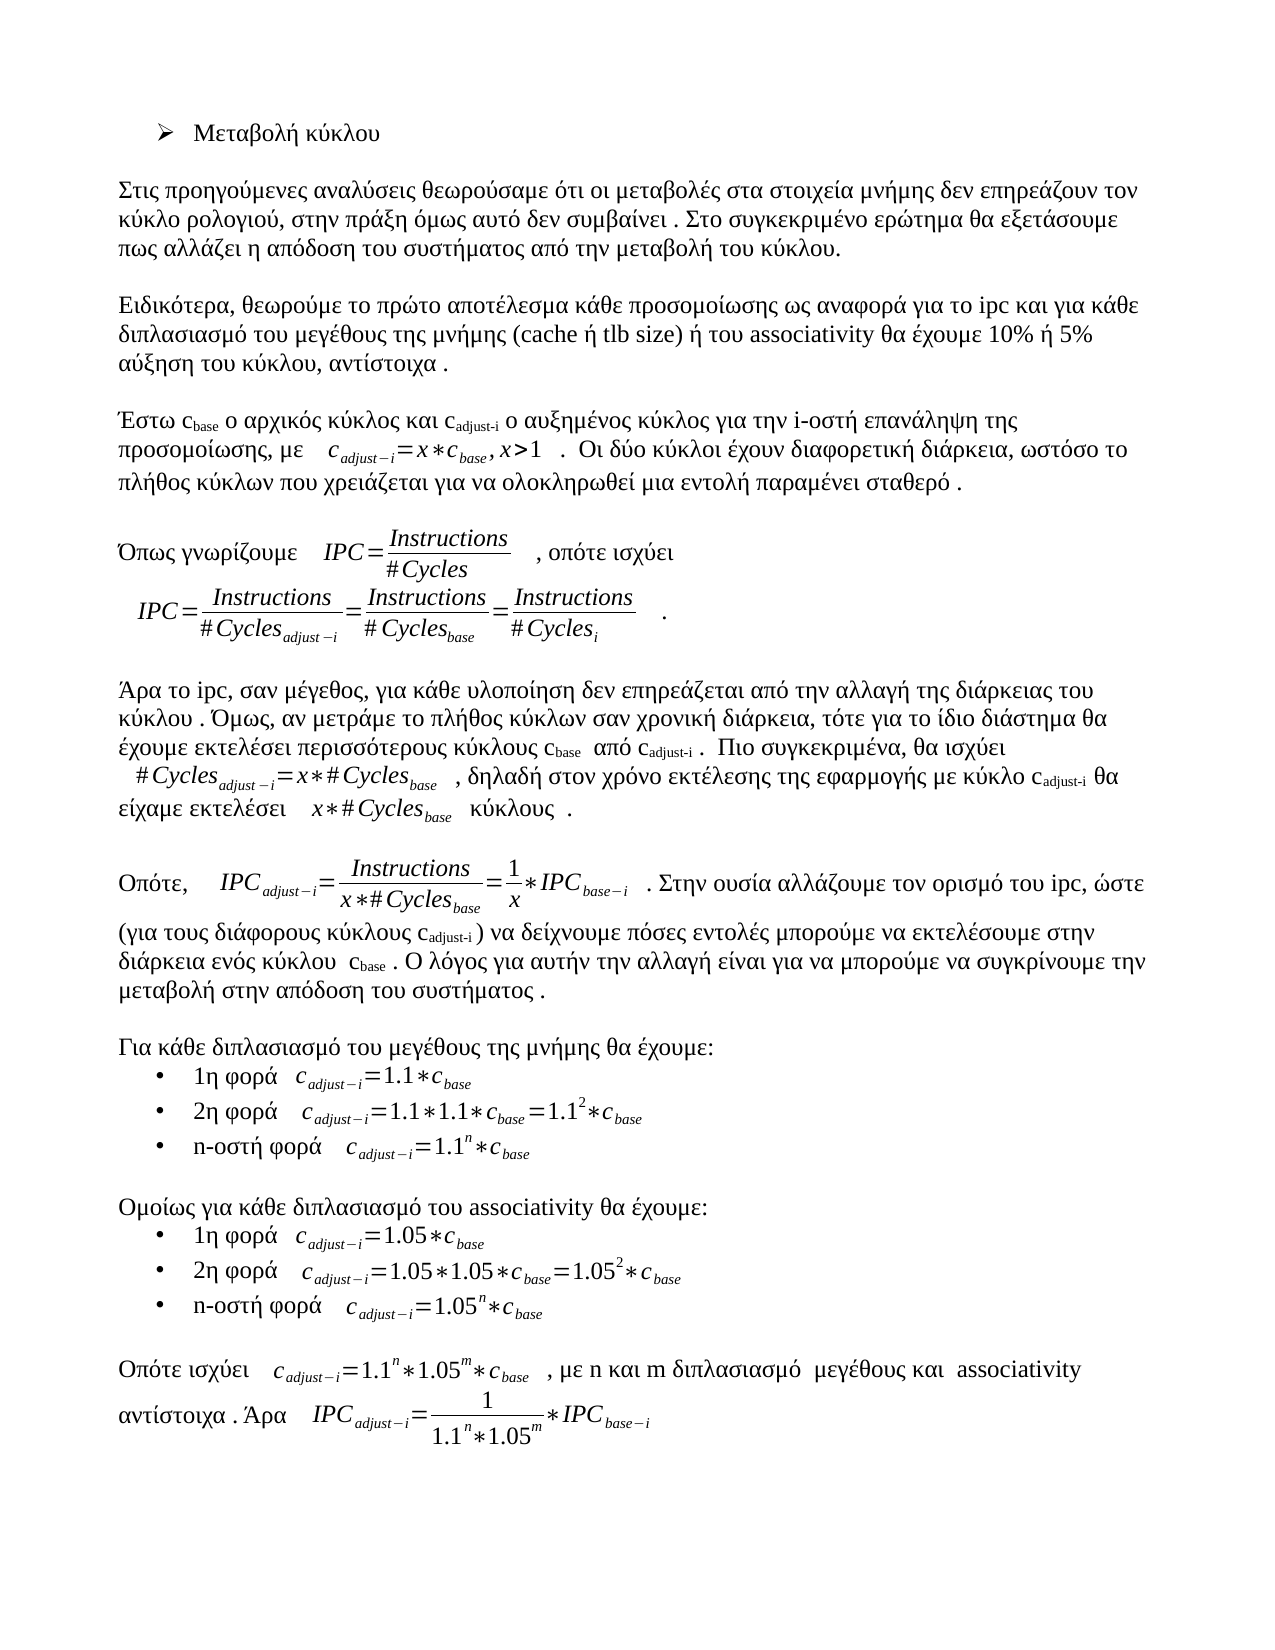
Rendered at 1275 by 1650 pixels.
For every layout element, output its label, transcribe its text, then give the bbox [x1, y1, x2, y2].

text Άρα το ipc, σαν μέγεθος, για κάθε υλοποίηση δεν επηρεάζεται από την αλλαγή της διάρκειας του κύκλου . Όμως, αν μετράμε το πλήθος κύκλων σαν χρονική διάρκεια, τότε για το ίδιο διάστημα θα έχουμε εκτελέσει περισσότερους κύκλους cbase από cadjust-i . Πιο συγκεκριμένα, θα ισχύει , δηλαδή στον χρόνο εκτέλεσης της εφαρμογής με κύκλο cadjust-i θα είχαμε εκτελέσει κύκλους . [118, 675, 1157, 826]
list Μεταβολή κύκλου [156, 118, 1157, 147]
text Για κάθε διπλασιασμό του μεγέθους της μνήμης θα έχουμε: [118, 1032, 1157, 1061]
text Στις προηγούμενες αναλύσεις θεωρούσαμε ότι οι μεταβολές στα στοιχεία μνήμης δεν επηρεάζουν τον κύκλο ρολογιού, στην πράξη όμως αυτό δεν συμβαίνει . Στο συγκεκριμένο ερώτημα θα εξετάσουμε πως αλλάζει η απόδοση του συστήματος από την μεταβολή του κύκλου. [118, 176, 1157, 262]
list n-οστή φορά [156, 1128, 1157, 1163]
list 1η φορά [156, 1061, 1157, 1093]
list 2η φορά [156, 1093, 1157, 1128]
list 2η φορά [156, 1253, 1157, 1288]
text Οπότε, . Στην ουσία αλλάζουμε τον ορισμό του ipc, ώστε (για τους διάφορους κύκλους cadjust-i ) να δείχνουμε πόσες εντολές μπορούμε να εκτελέσουμε στην διάρκεια ενός κύκλου cbase . Ο λόγος για αυτήν την αλλαγή είναι για να μπορούμε να συγκρίνουμε την μεταβολή στην απόδοση του συστήματος . [118, 854, 1157, 1003]
text Όπως γνωρίζουμε , οπότε ισχύει . [118, 524, 1157, 646]
text Οπότε ισχύει , με n και m διπλασιασμό μεγέθους και associativity αντίστοιχα . Άρα [118, 1352, 1157, 1449]
list n-οστή φορά [156, 1288, 1157, 1323]
list 1η φορά [156, 1221, 1157, 1253]
text Έστω cbase ο αρχικός κύκλος και cadjust-i ο αυξημένος κύκλος για την i-οστή επανάληψη της προσομοίωσης, με . Οι δύο κύκλοι έχουν διαφορετική διάρκεια, ωστόσο το πλήθος κύκλων που χρειάζεται για να ολοκληρωθεί μια εντολή παραμένει σταθερό . [118, 406, 1157, 496]
text Ομοίως για κάθε διπλασιασμό του associativity θα έχουμε: [118, 1192, 1157, 1221]
text Ειδικότερα, θεωρούμε το πρώτο αποτέλεσμα κάθε προσομοίωσης ως αναφορά για το ipc και για κάθε διπλασιασμό του μεγέθους της μνήμης (cache ή tlb size) ή του associativity θα έχουμε 10% ή 5% αύξηση του κύκλου, αντίστοιχα . [118, 291, 1157, 377]
